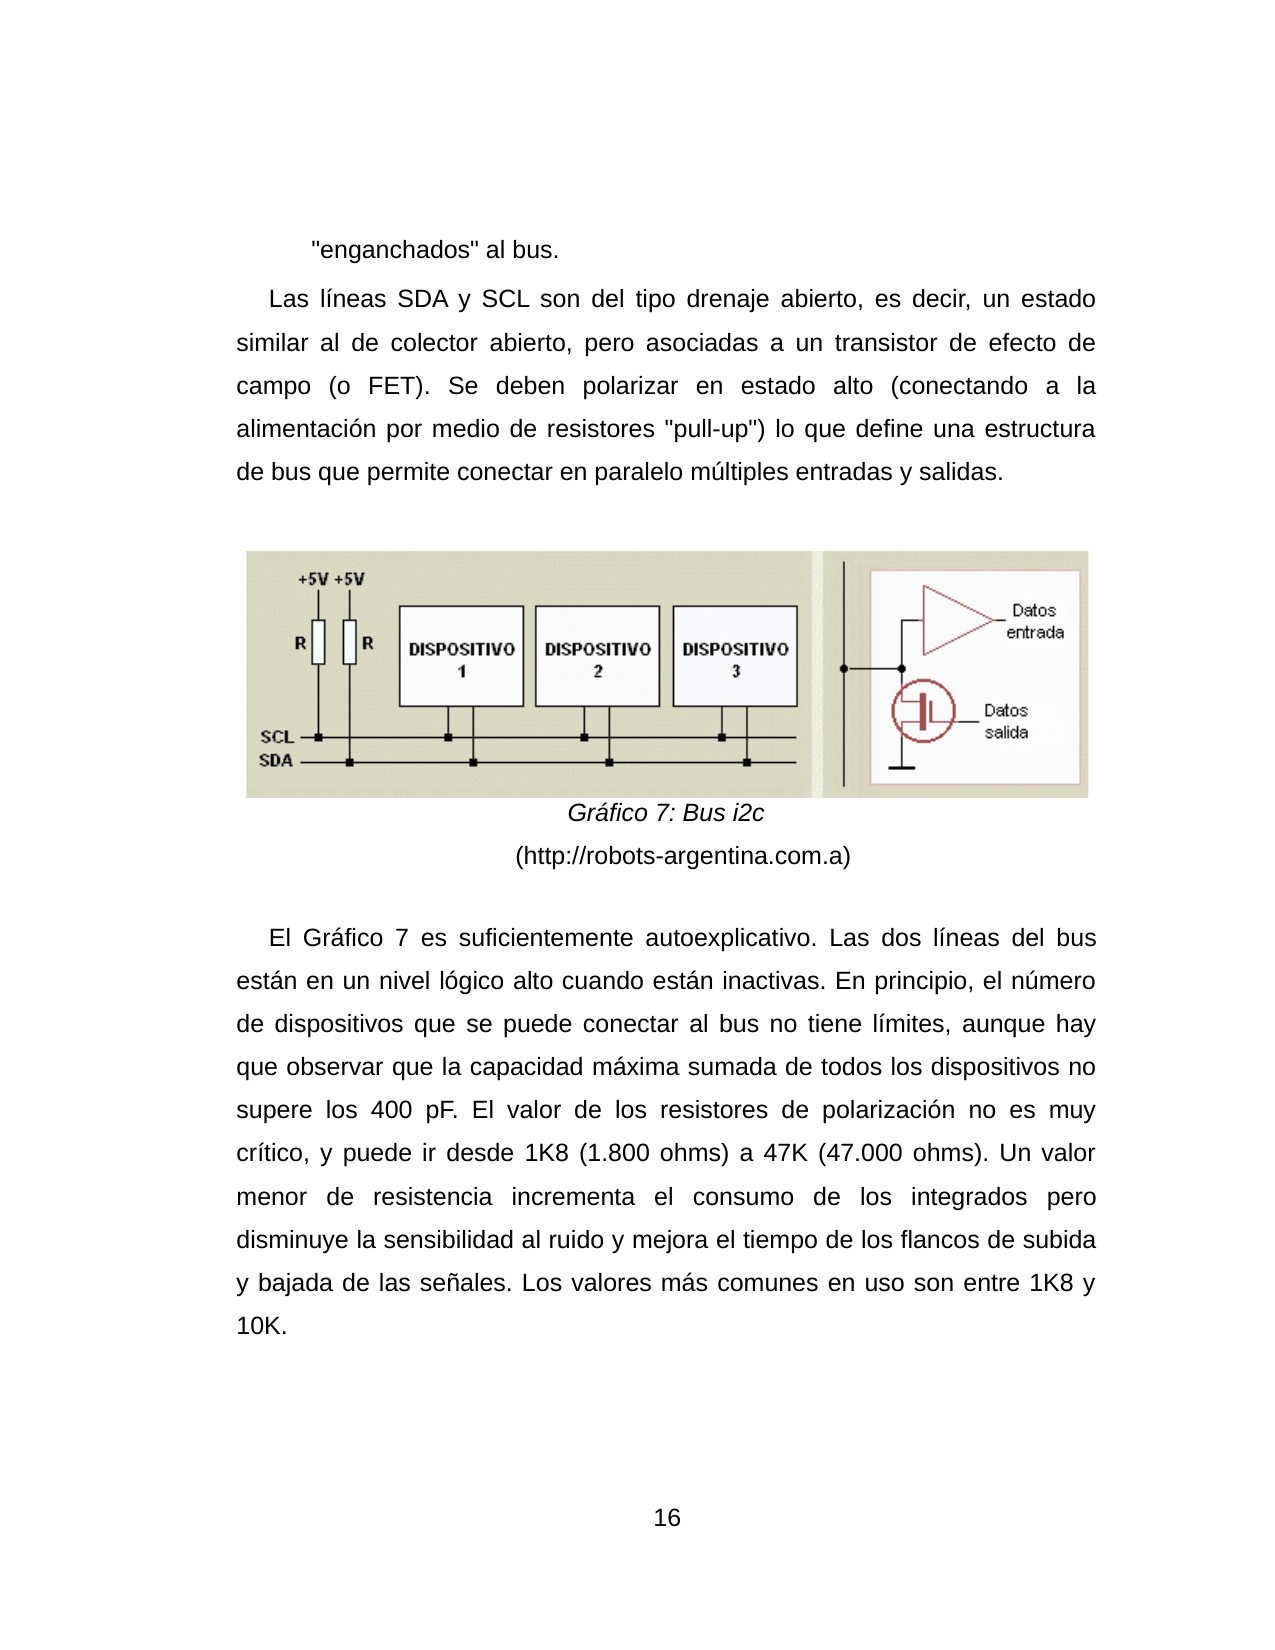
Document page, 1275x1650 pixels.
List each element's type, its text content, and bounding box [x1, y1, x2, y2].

list "enganchados" al bus. [274, 235, 1098, 264]
text Gráfico 7: Bus i2c [246, 798, 1088, 827]
picture [246, 551, 1089, 798]
text El Gráfico 7 es suficientemente autoexplicativo. Las dos líneas del bus están en un nivel lógico alto cuando están inactivas. En principio, el número de dispositivos que se puede conectar al bus no tiene límites, aunque hay que observar que la capacidad máxima sumada de todos los dispositivos no supere los 400 pF. El valor de los resistores de polarización no es muy crítico, y puede ir desde 1K8 (1.800 ohms) a 47K (47.000 ohms). Un valor menor de resistencia incrementa el consumo de los integrados pero disminuye la sensibilidad al ruido y mejora el tiempo de los flancos de subida y bajada de las señales. Los valores más comunes en uso son entre 1K8 y 10K. [236, 923, 1098, 1339]
text Las líneas SDA y SCL son del tipo drenaje abierto, es decir, un estado similar al de colector abierto, pero asociadas a un transistor de efecto de campo (o FET). Se deben polarizar en estado alto (conectando a la alimentación por medio de resistores "pull-up") lo que define una estructura de bus que permite conectar en paralelo múltiples entradas y salidas. [236, 284, 1098, 486]
text (http://robots-argentina.com.a) [236, 538, 1098, 870]
